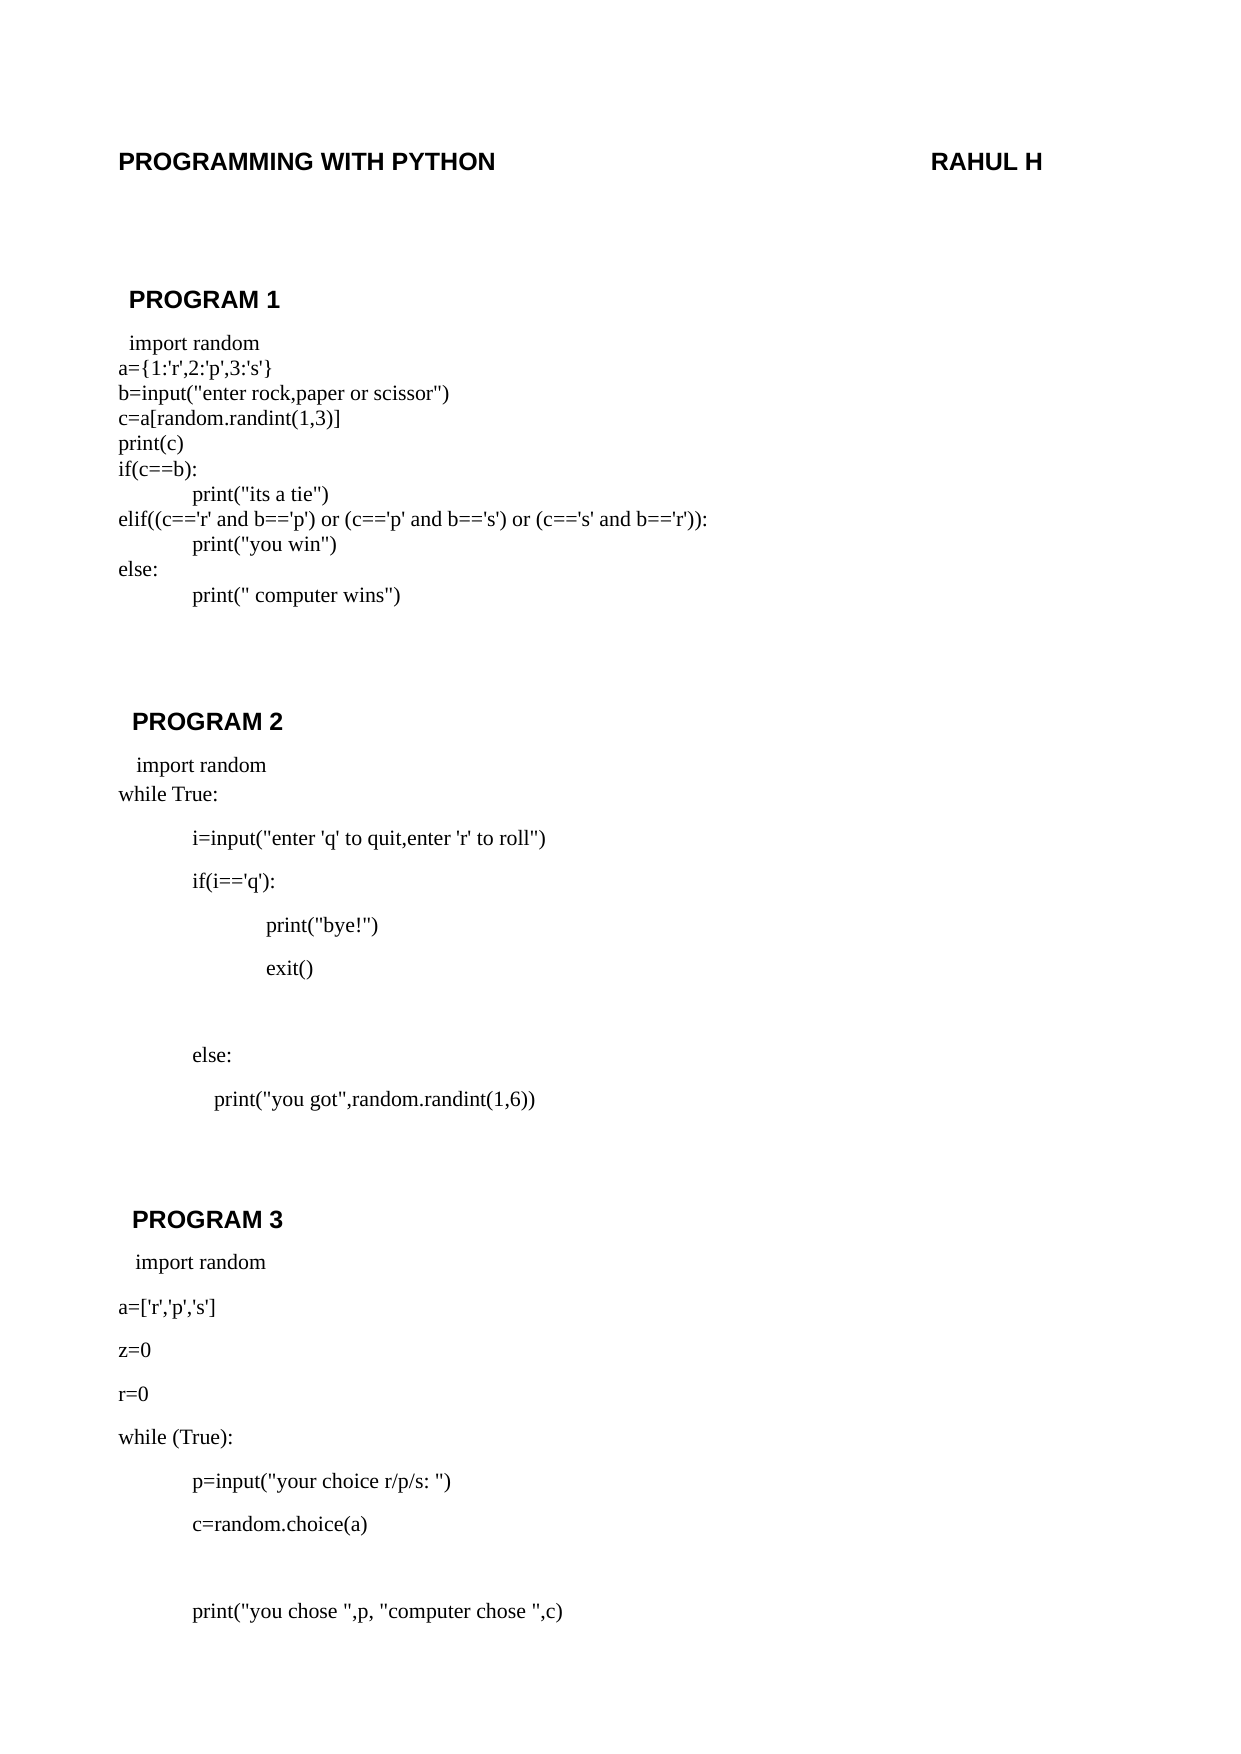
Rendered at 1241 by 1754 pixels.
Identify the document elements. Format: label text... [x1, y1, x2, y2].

text import random [118, 329, 1122, 355]
text import random [118, 1246, 1122, 1275]
text c=a[random.randint(1,3)] [118, 405, 1122, 430]
text if(i=='q'): [118, 868, 1122, 893]
subtitle PROGRAM 3 [118, 1205, 1122, 1234]
text while (True): [118, 1424, 1122, 1449]
text a=['r','p','s'] [118, 1294, 1122, 1319]
text else: [118, 556, 1122, 582]
text z=0 [118, 1337, 1122, 1362]
text elif((c=='r' and b=='p') or (c=='p' and b=='s') or (c=='s' and b=='r')): [118, 506, 1122, 531]
text print("you got",random.randint(1,6)) [118, 1086, 1122, 1111]
text exit() [118, 955, 1122, 981]
text print(c) [118, 430, 1122, 456]
subtitle PROGRAM 2 [118, 707, 1122, 736]
text print("you win") [118, 531, 1122, 556]
text print("you chose ",p, "computer chose ",c) [118, 1598, 1122, 1624]
text r=0 [118, 1381, 1122, 1406]
subtitle PROGRAM 1 [118, 273, 1122, 317]
text print(" computer wins") [118, 582, 1122, 607]
text import random while True: [118, 749, 1122, 806]
text if(c==b): [118, 456, 1122, 481]
text print("its a tie") [118, 481, 1122, 506]
text p=input("your choice r/p/s: ") [118, 1468, 1122, 1493]
text i=input("enter 'q' to quit,enter 'r' to roll") [118, 825, 1122, 850]
text else: [118, 1042, 1122, 1068]
text c=random.choice(a) [118, 1511, 1122, 1537]
text a={1:'r',2:'p',3:'s'} [118, 355, 1122, 380]
text b=input("enter rock,paper or scissor") [118, 380, 1122, 405]
text print("bye!") [118, 912, 1122, 937]
